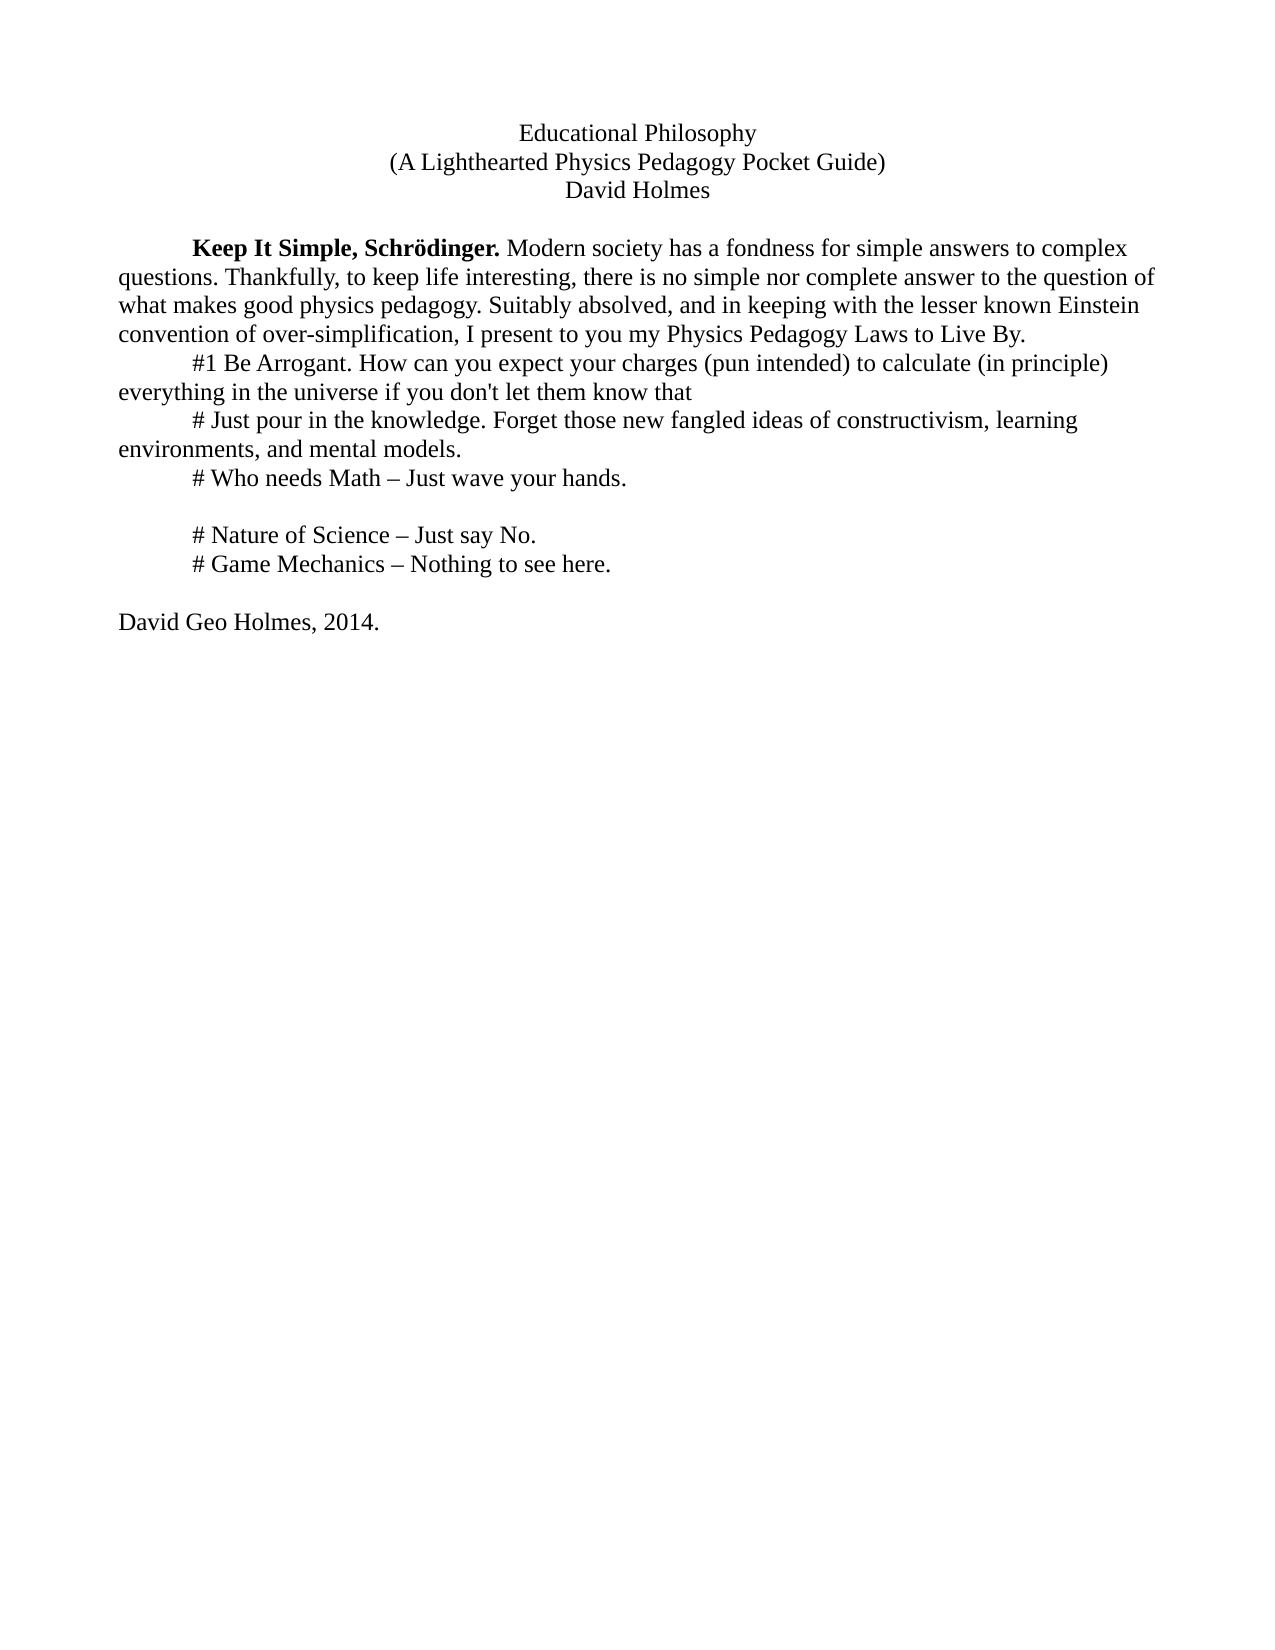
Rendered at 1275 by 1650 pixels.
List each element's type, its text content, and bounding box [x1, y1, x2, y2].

text (A Lighthearted Physics Pedagogy Pocket Guide) [118, 147, 1157, 176]
text David Holmes [118, 176, 1157, 204]
text #1 Be Arrogant. How can you expect your charges (pun intended) to calculate (in principle) everything in the universe if you don't let them know that [118, 348, 1157, 406]
text # Who needs Math – Just wave your hands. [118, 463, 1157, 492]
text # Nature of Science – Just say No. [118, 521, 1157, 549]
text # Just pour in the knowledge. Forget those new fangled ideas of constructivism, learning environments, and mental models. [118, 406, 1157, 463]
text # Game Mechanics – Nothing to see here. [118, 549, 1157, 578]
text David Geo Holmes, 2014. [118, 607, 1157, 636]
text Keep It Simple, Schrödinger. Modern society has a fondness for simple answers to complex questions. Thankfully, to keep life interesting, there is no simple nor complete answer to the question of what makes good physics pedagogy. Suitably absolved, and in keeping with the lesser known Einstein convention of over-simplification, I present to you my Physics Pedagogy Laws to Live By. [118, 233, 1157, 348]
text Educational Philosophy [118, 118, 1157, 147]
